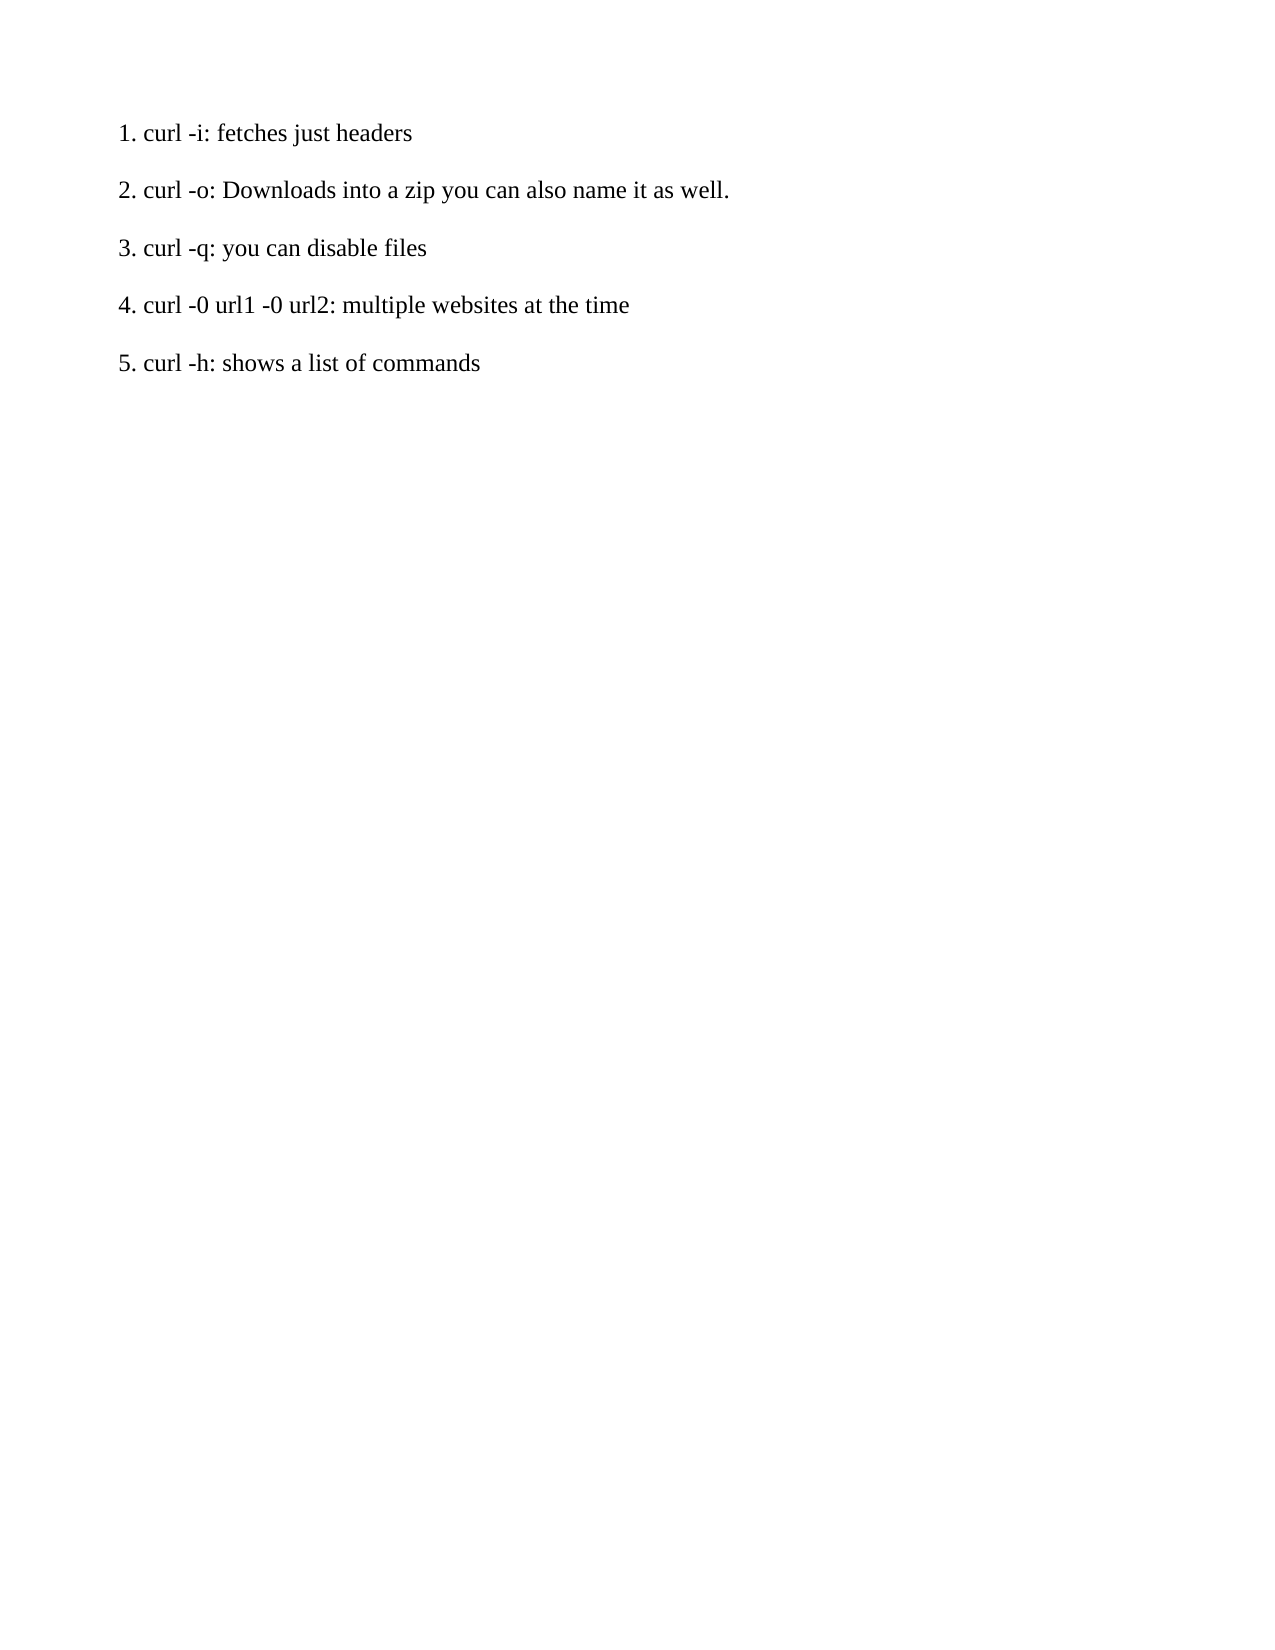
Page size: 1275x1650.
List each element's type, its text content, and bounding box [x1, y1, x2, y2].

text 4. curl -0 url1 -0 url2: multiple websites at the time [118, 291, 1157, 319]
text 1. curl -i: fetches just headers [118, 118, 1157, 147]
text 5. curl -h: shows a list of commands [118, 348, 1157, 377]
text 3. curl -q: you can disable files [118, 233, 1157, 262]
text 2. curl -o: Downloads into a zip you can also name it as well. [118, 176, 1157, 204]
